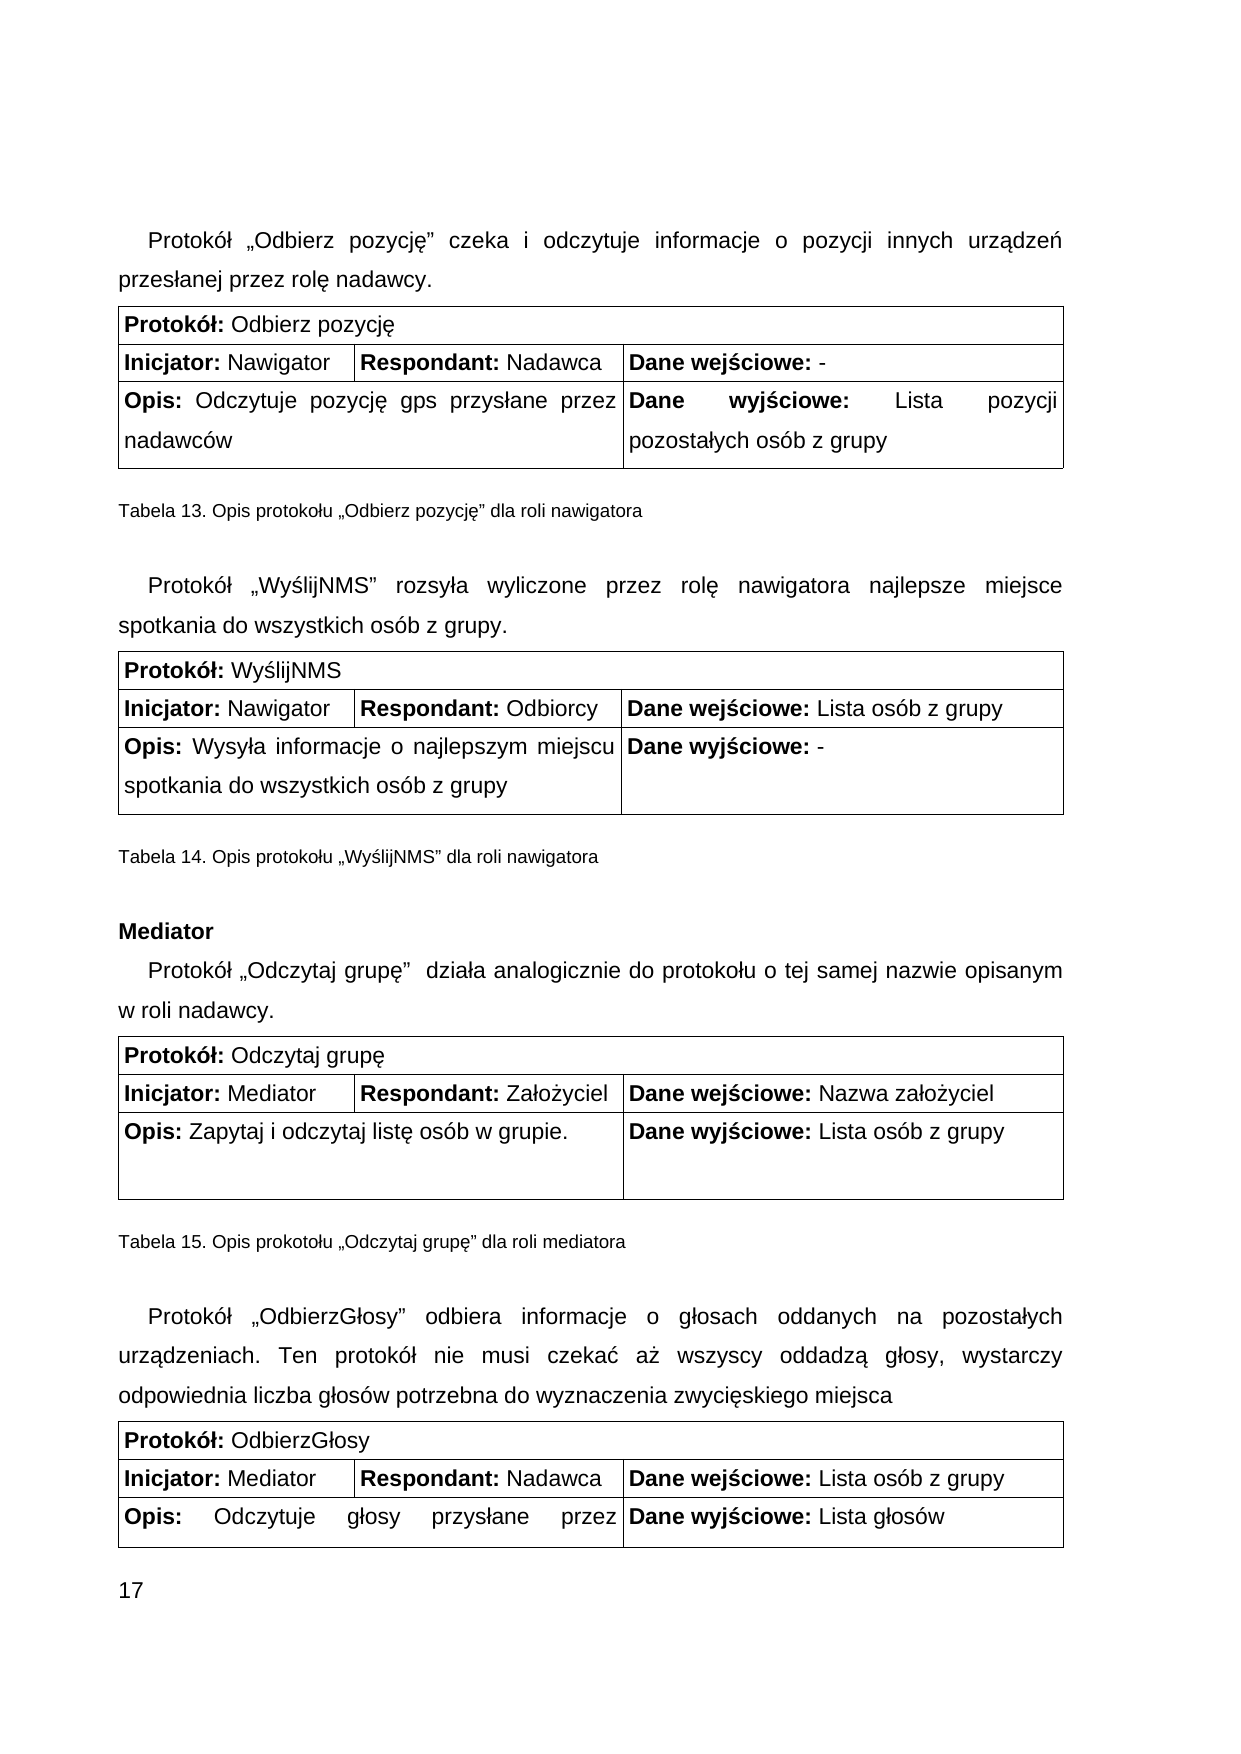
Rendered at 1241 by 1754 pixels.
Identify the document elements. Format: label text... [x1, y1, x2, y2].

table_cell Dane wejściowe: - [624, 345, 1063, 381]
table_cell Dane wejściowe: Lista osób z grupy [624, 1460, 1063, 1497]
table_cell Inicjator: Mediator [119, 1460, 354, 1497]
table_cell Inicjator: Nawigator [119, 345, 354, 381]
text Protokół „Odczytaj grupę” działa analogicznie do protokołu o tej samej nazwie opisanym w roli nadawcy. [118, 957, 1063, 1023]
table_cell Respondant: Nadawca [355, 345, 623, 381]
table_cell Inicjator: Nawigator [119, 690, 354, 727]
text Tabela 13. Opis protokołu „Odbierz pozycję” dla roli nawigatora [118, 500, 1063, 522]
text Protokół „WyślijNMS” rozsyła wyliczone przez rolę nawigatora najlepsze miejsce spotkania do wszystkich osób z grupy. [118, 572, 1063, 638]
table_cell Dane wejściowe: Nazwa założyciel [624, 1075, 1063, 1112]
table_cell Respondant: Odbiorcy [355, 690, 621, 727]
text Protokół „OdbierzGłosy” odbiera informacje o głosach oddanych na pozostałych urządzeniach. Ten protokół nie musi czekać aż wszyscy oddadzą głosy, wystarczy odpowiednia liczba głosów potrzebna do wyznaczenia zwycięskiego miejsca [118, 1303, 1063, 1408]
table_cell Opis: Odczytuje pozycję gps przysłane przez nadawców [119, 382, 623, 468]
text Tabela 15. Opis prokotołu „Odczytaj grupę” dla roli mediatora [118, 1231, 1063, 1252]
table_cell Dane wyjściowe: Lista głosów [624, 1498, 1063, 1547]
table_header Protokół: Odbierz pozycję [119, 307, 1063, 343]
table_cell Respondant: Założyciel [355, 1075, 623, 1112]
table_cell Dane wyjściowe: Lista pozycji pozostałych osób z grupy [624, 382, 1063, 468]
table_cell Inicjator: Mediator [119, 1075, 354, 1112]
table_cell Opis: Odczytuje głosy przysłane przez [119, 1498, 623, 1547]
text Tabela 14. Opis protokołu „WyślijNMS” dla roli nawigatora [118, 846, 1063, 867]
text Mediator [118, 918, 1063, 944]
table_cell Respondant: Nadawca [355, 1460, 623, 1497]
table_cell Opis: Wysyła informacje o najlepszym miejscu spotkania do wszystkich osób z grupy [119, 728, 621, 813]
table_header Protokół: WyślijNMS [119, 652, 1063, 689]
table_header Protokół: OdbierzGłosy [119, 1422, 1063, 1459]
table_cell Dane wyjściowe: Lista osób z grupy [624, 1113, 1063, 1198]
table_cell Dane wejściowe: Lista osób z grupy [622, 690, 1063, 727]
text Protokół „Odbierz pozycję” czeka i odczytuje informacje o pozycji innych urządzeń przesłanej przez rolę nadawcy. [118, 227, 1063, 292]
table_header Protokół: Odczytaj grupę [119, 1037, 1063, 1074]
table_cell Opis: Zapytaj i odczytaj listę osób w grupie. [119, 1113, 623, 1198]
table_cell Dane wyjściowe: - [622, 728, 1063, 813]
